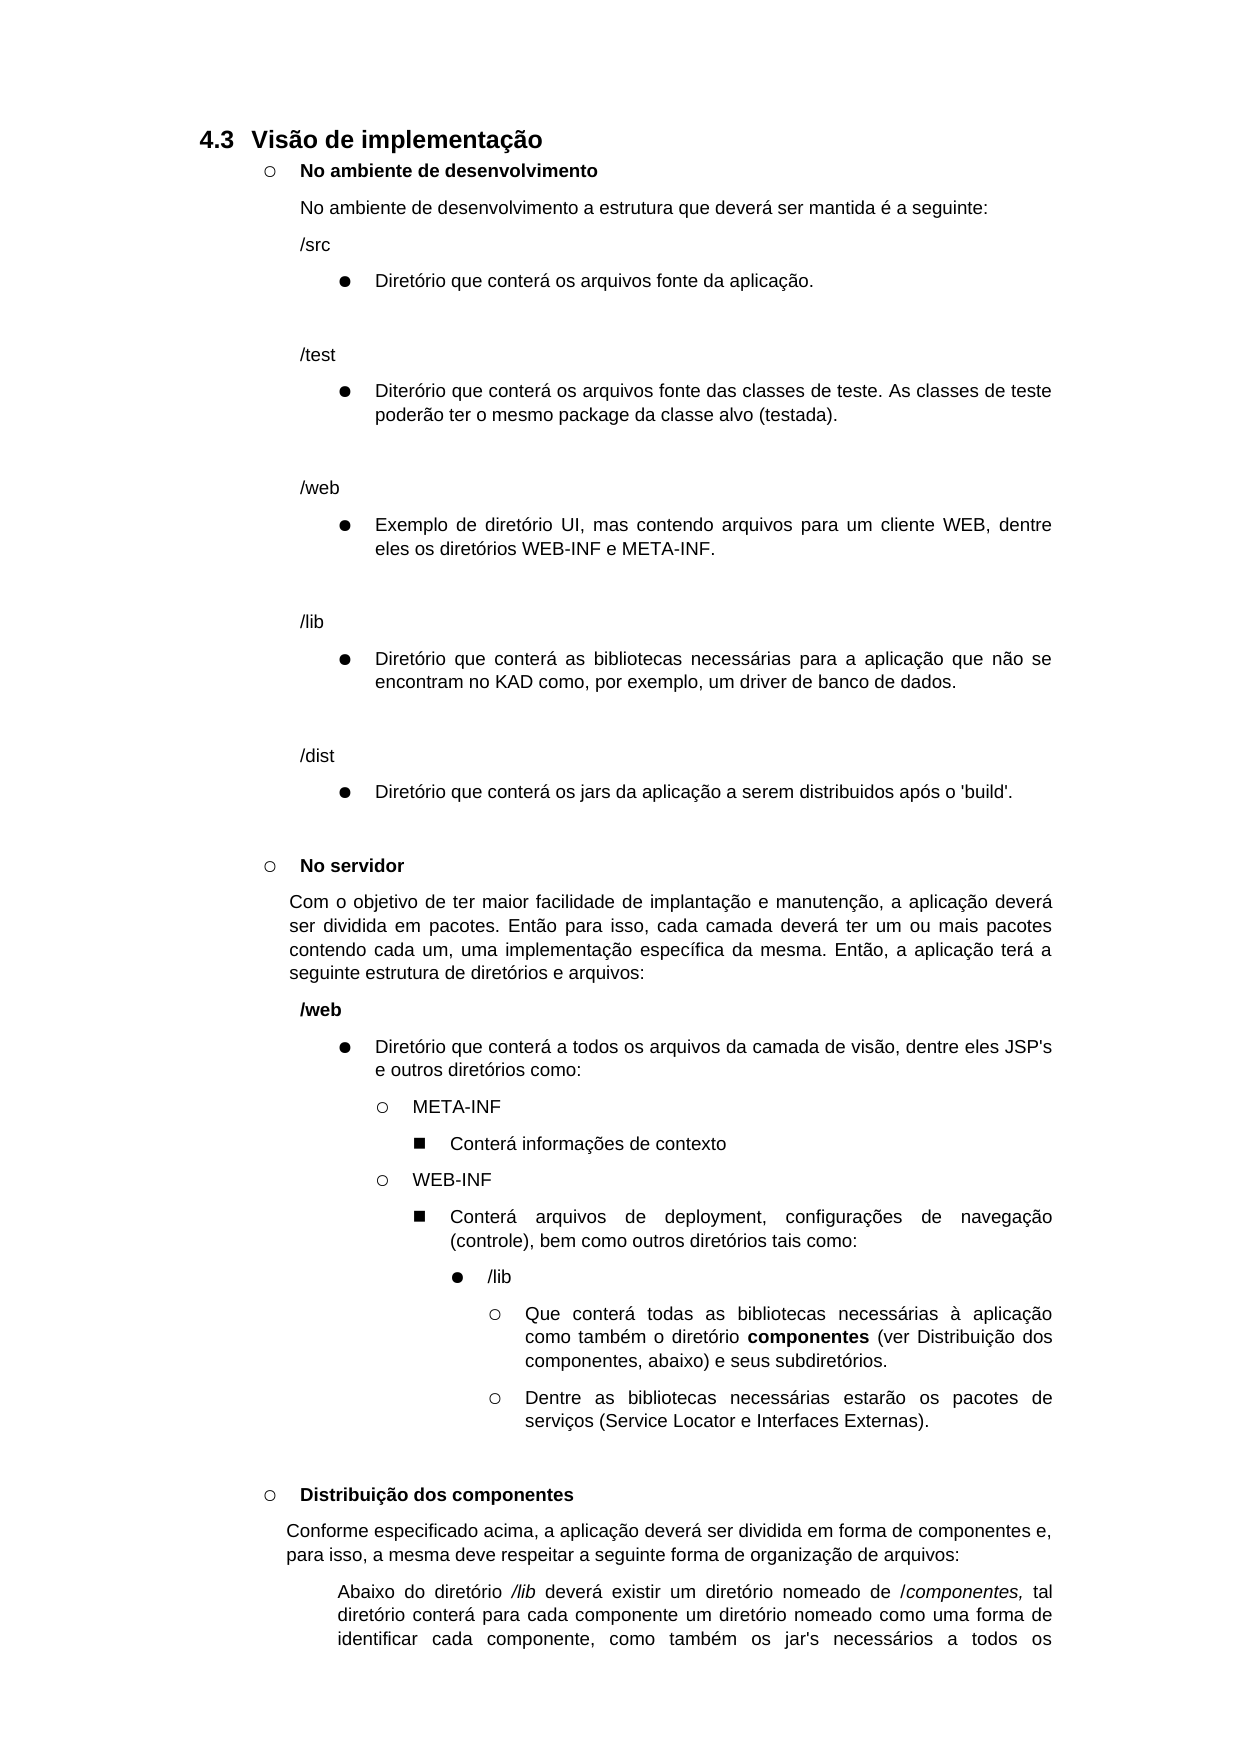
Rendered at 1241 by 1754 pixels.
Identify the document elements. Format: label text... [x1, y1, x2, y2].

list Diterório que conterá os arquivos fonte das classes de teste. As classes de teste poderão ter o mesmo package da classe alvo (testada). [337, 379, 1053, 426]
list /src [262, 232, 1053, 256]
list Diretório que conterá os arquivos fonte da aplicação. [337, 269, 1053, 293]
list Conterá arquivos de deployment, configurações de navegação (controle), bem como outros diretórios tais como: [412, 1204, 1053, 1252]
list Dentre as bibliotecas necessárias estarão os pacotes de serviços (Service Locator e Interfaces Externas). [487, 1385, 1053, 1433]
list Conforme especificado acima, a aplicação deverá ser dividida em forma de componentes e, para isso, a mesma deve respeitar a seguinte forma de organização de arquivos: [262, 1519, 1053, 1566]
list /lib [450, 1265, 1053, 1288]
list Que conterá todas as bibliotecas necessárias à aplicação como também o diretório componentes (ver Distribuição dos componentes, abaixo) e seus subdiretórios. [487, 1301, 1053, 1372]
list WEB-INF [375, 1168, 1053, 1191]
list /web [262, 476, 1053, 499]
list No ambiente de desenvolvimento [262, 159, 1053, 183]
list /dist [262, 743, 1053, 767]
list /web [262, 997, 1053, 1021]
list /test [262, 342, 1053, 366]
list Conterá informações de contexto [412, 1131, 1053, 1155]
subtitle Visão de implementação [199, 129, 1053, 153]
list Diretório que conterá os jars da aplicação a serem distribuidos após o 'build'. [337, 780, 1053, 803]
list Exemplo de diretório UI, mas contendo arquivos para um cliente WEB, dentre eles os diretórios WEB-INF e META-INF. [337, 513, 1053, 560]
list /lib [262, 609, 1053, 633]
list No ambiente de desenvolvimento a estrutura que deverá ser mantida é a seguinte: [262, 196, 1053, 219]
list Diretório que conterá a todos os arquivos da camada de visão, dentre eles JSP's e outros diretórios como: [337, 1034, 1053, 1081]
list Diretório que conterá as bibliotecas necessárias para a aplicação que não se encontram no KAD como, por exemplo, um driver de banco de dados. [337, 646, 1053, 693]
list Com o objetivo de ter maior facilidade de implantação e manutenção, a aplicação deverá ser dividida em pacotes. Então para isso, cada camada deverá ter um ou mais pacotes contendo cada um, uma implementação específica da mesma. Então, a aplicação terá a seguinte estrutura de diretórios e arquivos: [244, 890, 1053, 984]
list No servidor [262, 853, 1053, 877]
list Abaixo do diretório /lib deverá existir um diretório nomeado de /componentes, tal diretório conterá para cada componente um diretório nomeado como uma forma de identificar cada componente, como também os jar's necessários a todos os [300, 1579, 1053, 1650]
list Distribuição dos componentes [262, 1482, 1053, 1506]
list META-INF [375, 1094, 1053, 1118]
